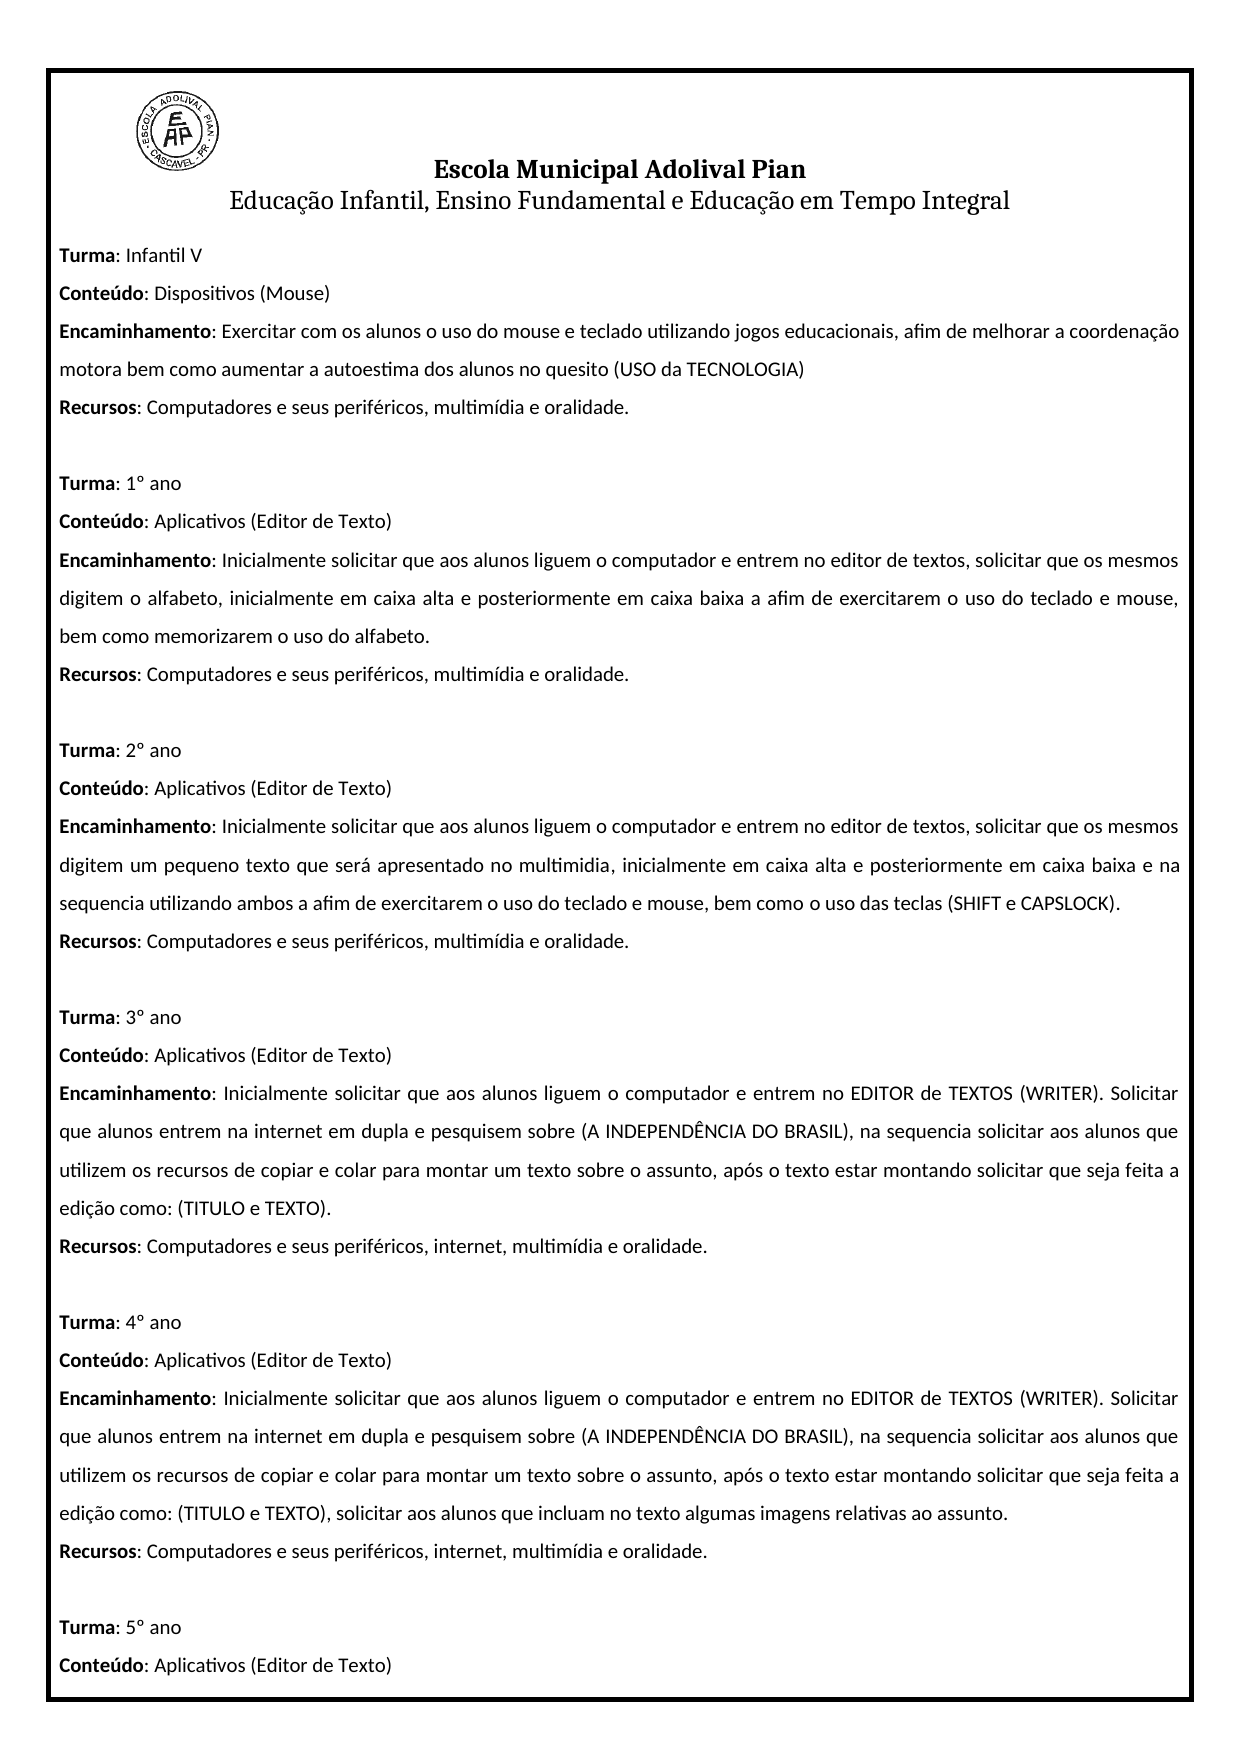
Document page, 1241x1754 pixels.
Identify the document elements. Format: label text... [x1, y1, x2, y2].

text Encaminhamento: Inicialmente solicitar que aos alunos liguem o computador e entrem no editor de textos, solicitar que os mesmos digitem o alfabeto, inicialmente em caixa alta e posteriormente em caixa baixa a afim de exercitarem o uso do teclado e mouse, bem como memorizarem o uso do alfabeto. [59, 547, 1181, 648]
text Turma: 5º ano [59, 1614, 1181, 1640]
text Conteúdo: Aplicativos (Editor de Texto) [59, 1652, 1181, 1678]
text Turma: 1º ano [59, 471, 1181, 496]
text Encaminhamento: Inicialmente solicitar que aos alunos liguem o computador e entrem no editor de textos, solicitar que os mesmos digitem um pequeno texto que será apresentado no multimidia, inicialmente em caixa alta e posteriormente em caixa baixa e na sequencia utilizando ambos a afim de exercitarem o uso do teclado e mouse, bem como o uso das teclas (SHIFT e CAPSLOCK). [59, 814, 1181, 915]
text Conteúdo: Aplicativos (Editor de Texto) [59, 509, 1181, 534]
text Encaminhamento: Exercitar com os alunos o uso do mouse e teclado utilizando jogos educacionais, afim de melhorar a coordenação motora bem como aumentar a autoestima dos alunos no quesito (USO da TECNOLOGIA) [59, 318, 1181, 382]
text Recursos: Computadores e seus periféricos, multimídia e oralidade. [59, 928, 1181, 953]
text Turma: 4º ano [59, 1309, 1181, 1335]
text Turma: 2º ano [59, 737, 1181, 763]
text Conteúdo: Aplicativos (Editor de Texto) [59, 776, 1181, 801]
text Turma: 3º ano [59, 1004, 1181, 1030]
text Conteúdo: Aplicativos (Editor de Texto) [59, 1042, 1181, 1068]
text Conteúdo: Aplicativos (Editor de Texto) [59, 1347, 1181, 1373]
text Encaminhamento: Inicialmente solicitar que aos alunos liguem o computador e entrem no EDITOR de TEXTOS (WRITER). Solicitar que alunos entrem na internet em dupla e pesquisem sobre (A INDEPENDÊNCIA DO BRASIL), na sequencia solicitar aos alunos que utilizem os recursos de copiar e colar para montar um texto sobre o assunto, após o texto estar montando solicitar que seja feita a edição como: (TITULO e TEXTO), solicitar aos alunos que incluam no texto algumas imagens relativas ao assunto. [59, 1386, 1181, 1525]
text Recursos: Computadores e seus periféricos, internet, multimídia e oralidade. [59, 1233, 1181, 1258]
text Encaminhamento: Inicialmente solicitar que aos alunos liguem o computador e entrem no EDITOR de TEXTOS (WRITER). Solicitar que alunos entrem na internet em dupla e pesquisem sobre (A INDEPENDÊNCIA DO BRASIL), na sequencia solicitar aos alunos que utilizem os recursos de copiar e colar para montar um texto sobre o assunto, após o texto estar montando solicitar que seja feita a edição como: (TITULO e TEXTO). [59, 1081, 1181, 1220]
text Recursos: Computadores e seus periféricos, multimídia e oralidade. [59, 394, 1181, 420]
text Recursos: Computadores e seus periféricos, internet, multimídia e oralidade. [59, 1538, 1181, 1563]
text Recursos: Computadores e seus periféricos, multimídia e oralidade. [59, 661, 1181, 687]
text Conteúdo: Dispositivos (Mouse) [59, 280, 1181, 305]
text Turma: Infantil V [59, 242, 1181, 267]
